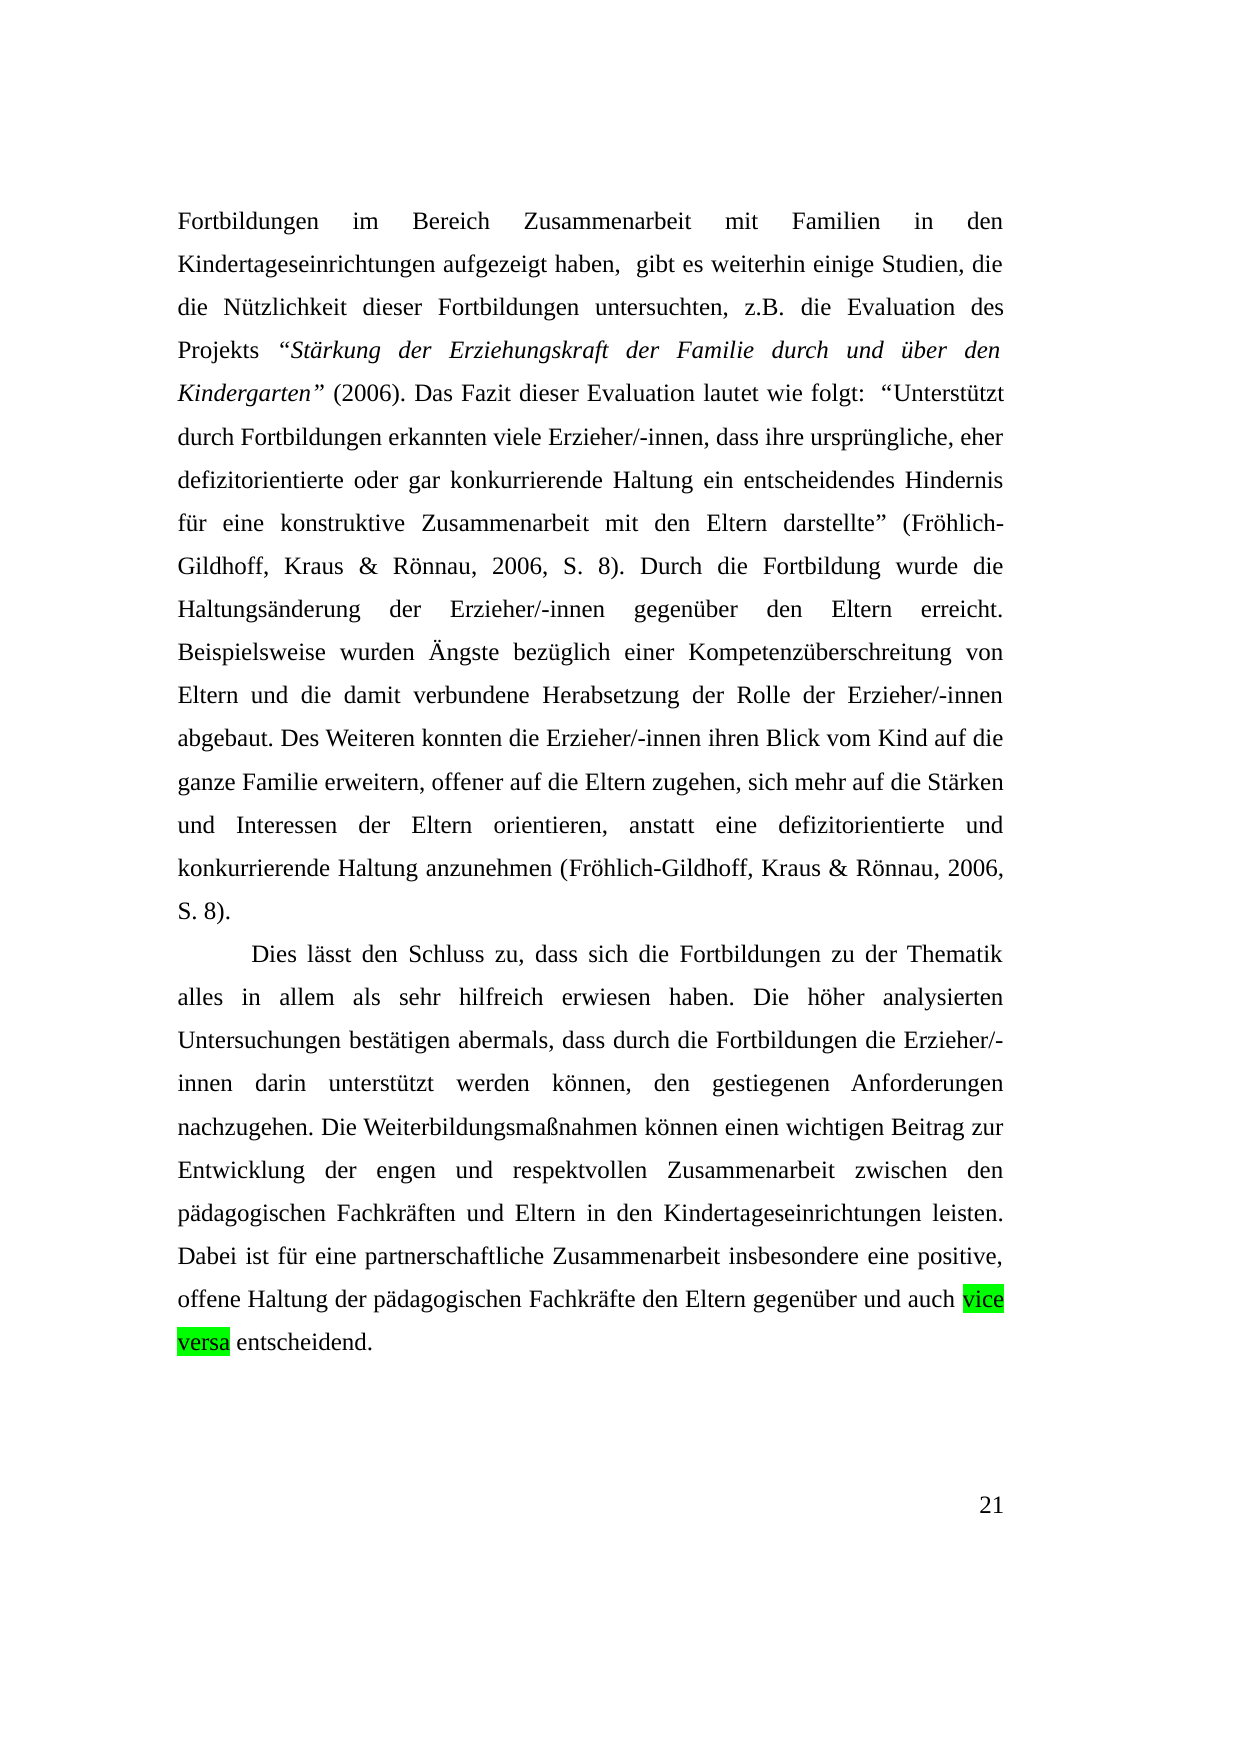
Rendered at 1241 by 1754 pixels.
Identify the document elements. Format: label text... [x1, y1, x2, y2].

text Dies lässt den Schluss zu, dass sich die Fortbildungen zu der Thematik alles in allem als sehr hilfreich erwiesen haben. Die höher analysierten Untersuchungen bestätigen abermals, dass durch die Fortbildungen die Erzieher/-innen darin unterstützt werden können, den gestiegenen Anforderungen nachzugehen. Die Weiterbildungsmaßnahmen können einen wichtigen Beitrag zur Entwicklung der engen und respektvollen Zusammenarbeit zwischen den pädagogischen Fachkräften und Eltern in den Kindertageseinrichtungen leisten. Dabei ist für eine partnerschaftliche Zusammenarbeit insbesondere eine positive, offene Haltung der pädagogischen Fachkräfte den Eltern gegenüber und auch vice versa entscheidend. [177, 939, 1004, 1356]
text Fortbildungen im Bereich Zusammenarbeit mit Familien in den Kindertageseinrichtungen aufgezeigt haben, gibt es weiterhin einige Studien, die die Nützlichkeit dieser Fortbildungen untersuchten, z.B. die Evaluation des Projekts “Stärkung der Erziehungskraft der Familie durch und über den Kindergarten” (2006). Das Fazit dieser Evaluation lautet wie folgt: “Unterstützt durch Fortbildungen erkannten viele Erzieher/-innen, dass ihre ursprüngliche, eher defizitorientierte oder gar konkurrierende Haltung ein entscheidendes Hindernis für eine konstruktive Zusammenarbeit mit den Eltern darstellte” (Fröhlich-Gildhoff, Kraus & Rönnau, 2006, S. 8). Durch die Fortbildung wurde die Haltungsänderung der Erzieher/-innen gegenüber den Eltern erreicht. Beispielsweise wurden Ängste bezüglich einer Kompetenzüberschreitung von Eltern und die damit verbundene Herabsetzung der Rolle der Erzieher/-innen abgebaut. Des Weiteren konnten die Erzieher/-innen ihren Blick vom Kind auf die ganze Familie erweitern, offener auf die Eltern zugehen, sich mehr auf die Stärken und Interessen der Eltern orientieren, anstatt eine defizitorientierte und konkurrierende Haltung anzunehmen (Fröhlich-Gildhoff, Kraus & Rönnau, 2006, S. 8). [177, 206, 1004, 925]
